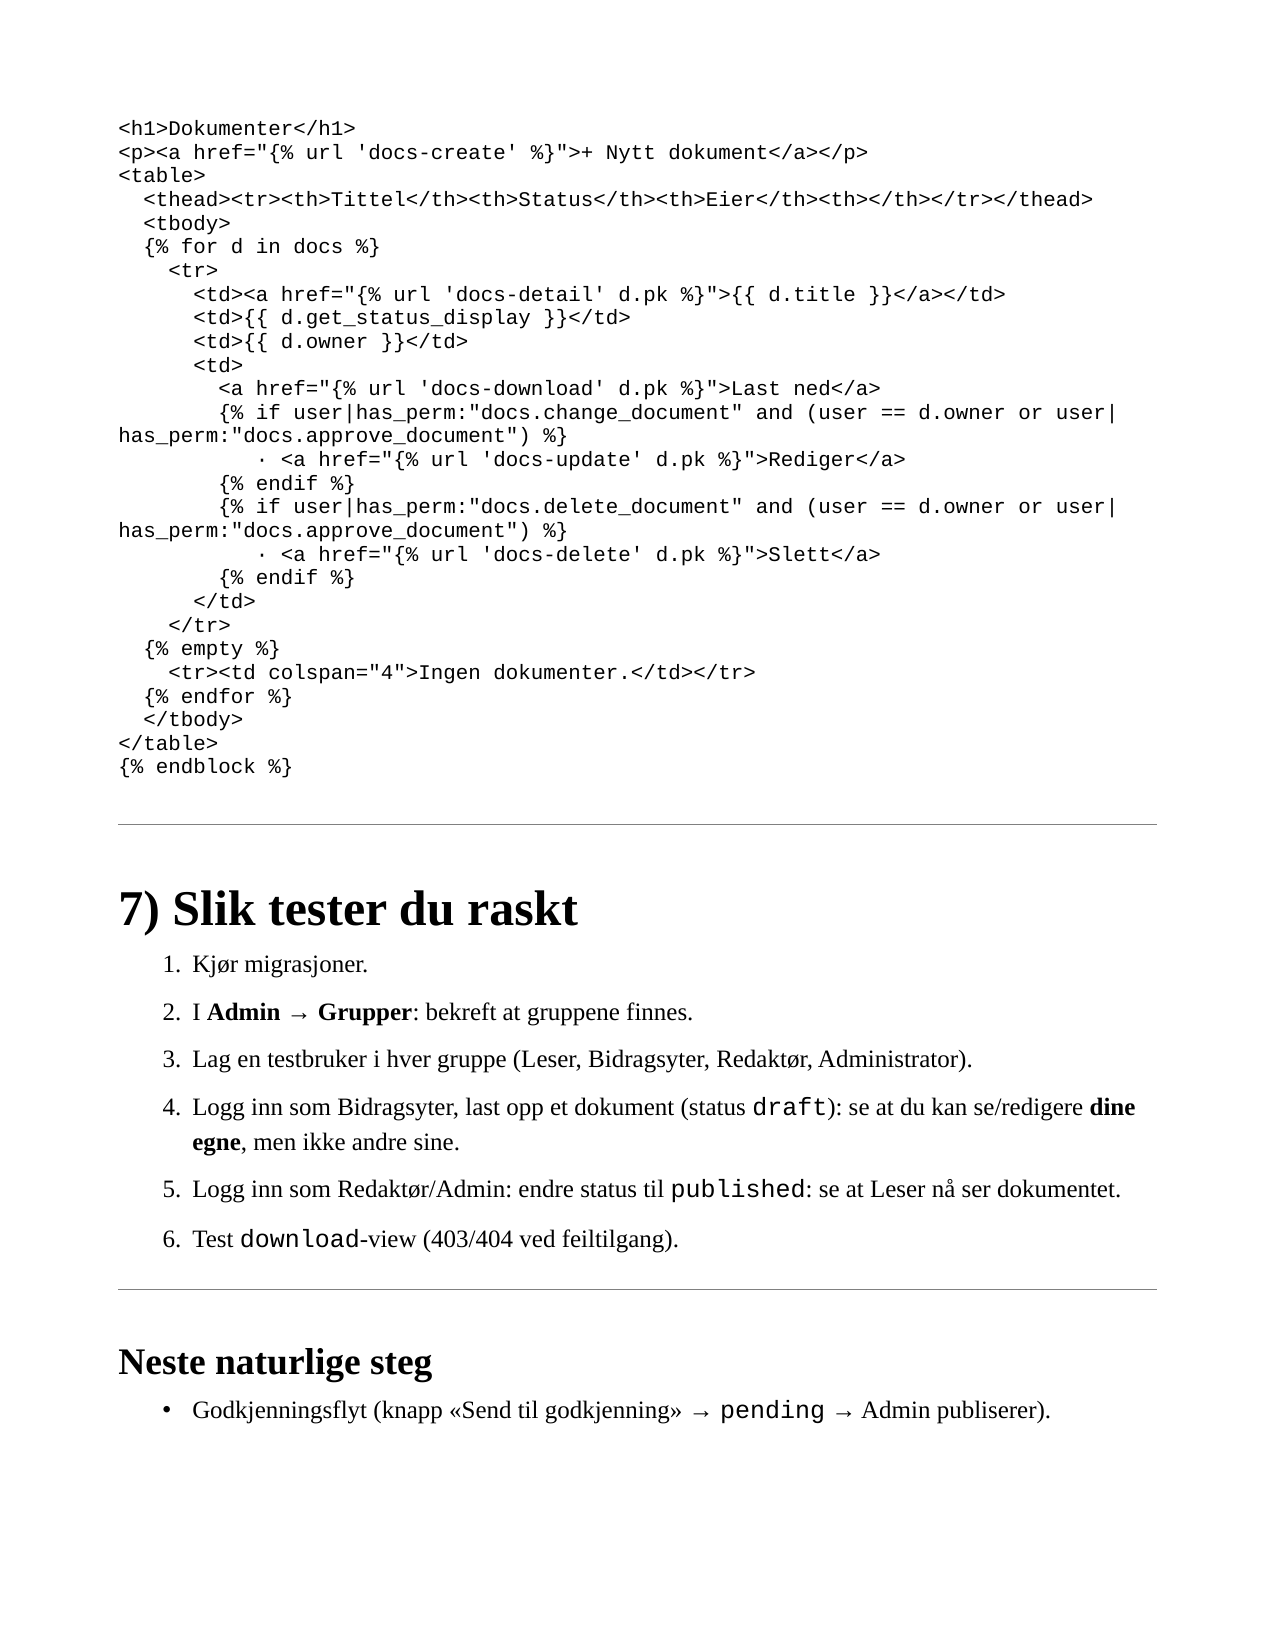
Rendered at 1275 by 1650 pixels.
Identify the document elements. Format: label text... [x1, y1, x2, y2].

text · <a href="{% url 'docs-delete' d.pk %}">Slett</a> [118, 544, 1157, 567]
subtitle 7) Slik tester du raskt [118, 879, 1157, 936]
text {% endif %} [118, 473, 1157, 496]
list Logg inn som Redaktør/Admin: endre status til published: se at Leser nå ser dokumentet. [162, 1174, 1157, 1205]
text </td> [118, 591, 1157, 615]
text <td>{{ d.get_status_display }}</td> [118, 307, 1157, 331]
text <td><a href="{% url 'docs-detail' d.pk %}">{{ d.title }}</a></td> [118, 284, 1157, 307]
text <td> [118, 354, 1157, 378]
text {% for d in docs %} [118, 236, 1157, 260]
text · <a href="{% url 'docs-update' d.pk %}">Rediger</a> [118, 449, 1157, 473]
list Logg inn som Bidragsyter, last opp et dokument (status draft): se at du kan se/redigere dine egne, men ikke andre sine. [162, 1092, 1157, 1156]
text </tbody> [118, 709, 1157, 733]
subtitle Neste naturlige steg [118, 1339, 1157, 1383]
text {% endblock %} [118, 757, 1157, 780]
list Kjør migrasjoner. [162, 949, 1157, 978]
text <thead><tr><th>Tittel</th><th>Status</th><th>Eier</th><th></th></tr></thead> [118, 189, 1157, 213]
text </tr> [118, 615, 1157, 638]
text <tbody> [118, 213, 1157, 236]
list Godkjenningsflyt (knapp «Send til godkjenning» → pending → Admin publiserer). [162, 1395, 1157, 1426]
text {% if user|has_perm:"docs.delete_document" and (user == d.owner or user|has_perm:"docs.approve_document") %} [118, 496, 1157, 544]
text <h1>Dokumenter</h1> [118, 118, 1157, 142]
list Lag en testbruker i hver gruppe (Leser, Bidragsyter, Redaktør, Administrator). [162, 1044, 1157, 1073]
text <tr><td colspan="4">Ingen dokumenter.</td></tr> [118, 662, 1157, 686]
text <p><a href="{% url 'docs-create' %}">+ Nytt dokument</a></p> [118, 142, 1157, 165]
text {% endif %} [118, 567, 1157, 591]
text <tr> [118, 260, 1157, 284]
text {% if user|has_perm:"docs.change_document" and (user == d.owner or user|has_perm:"docs.approve_document") %} [118, 402, 1157, 449]
text <td>{{ d.owner }}</td> [118, 331, 1157, 354]
list Test download-view (403/404 ved feiltilgang). [162, 1224, 1157, 1255]
text <table> [118, 165, 1157, 189]
text <a href="{% url 'docs-download' d.pk %}">Last ned</a> [118, 378, 1157, 402]
list I Admin → Grupper: bekreft at gruppene finnes. [162, 997, 1157, 1025]
text {% empty %} [118, 638, 1157, 662]
text {% endfor %} [118, 686, 1157, 709]
text </table> [118, 733, 1157, 757]
